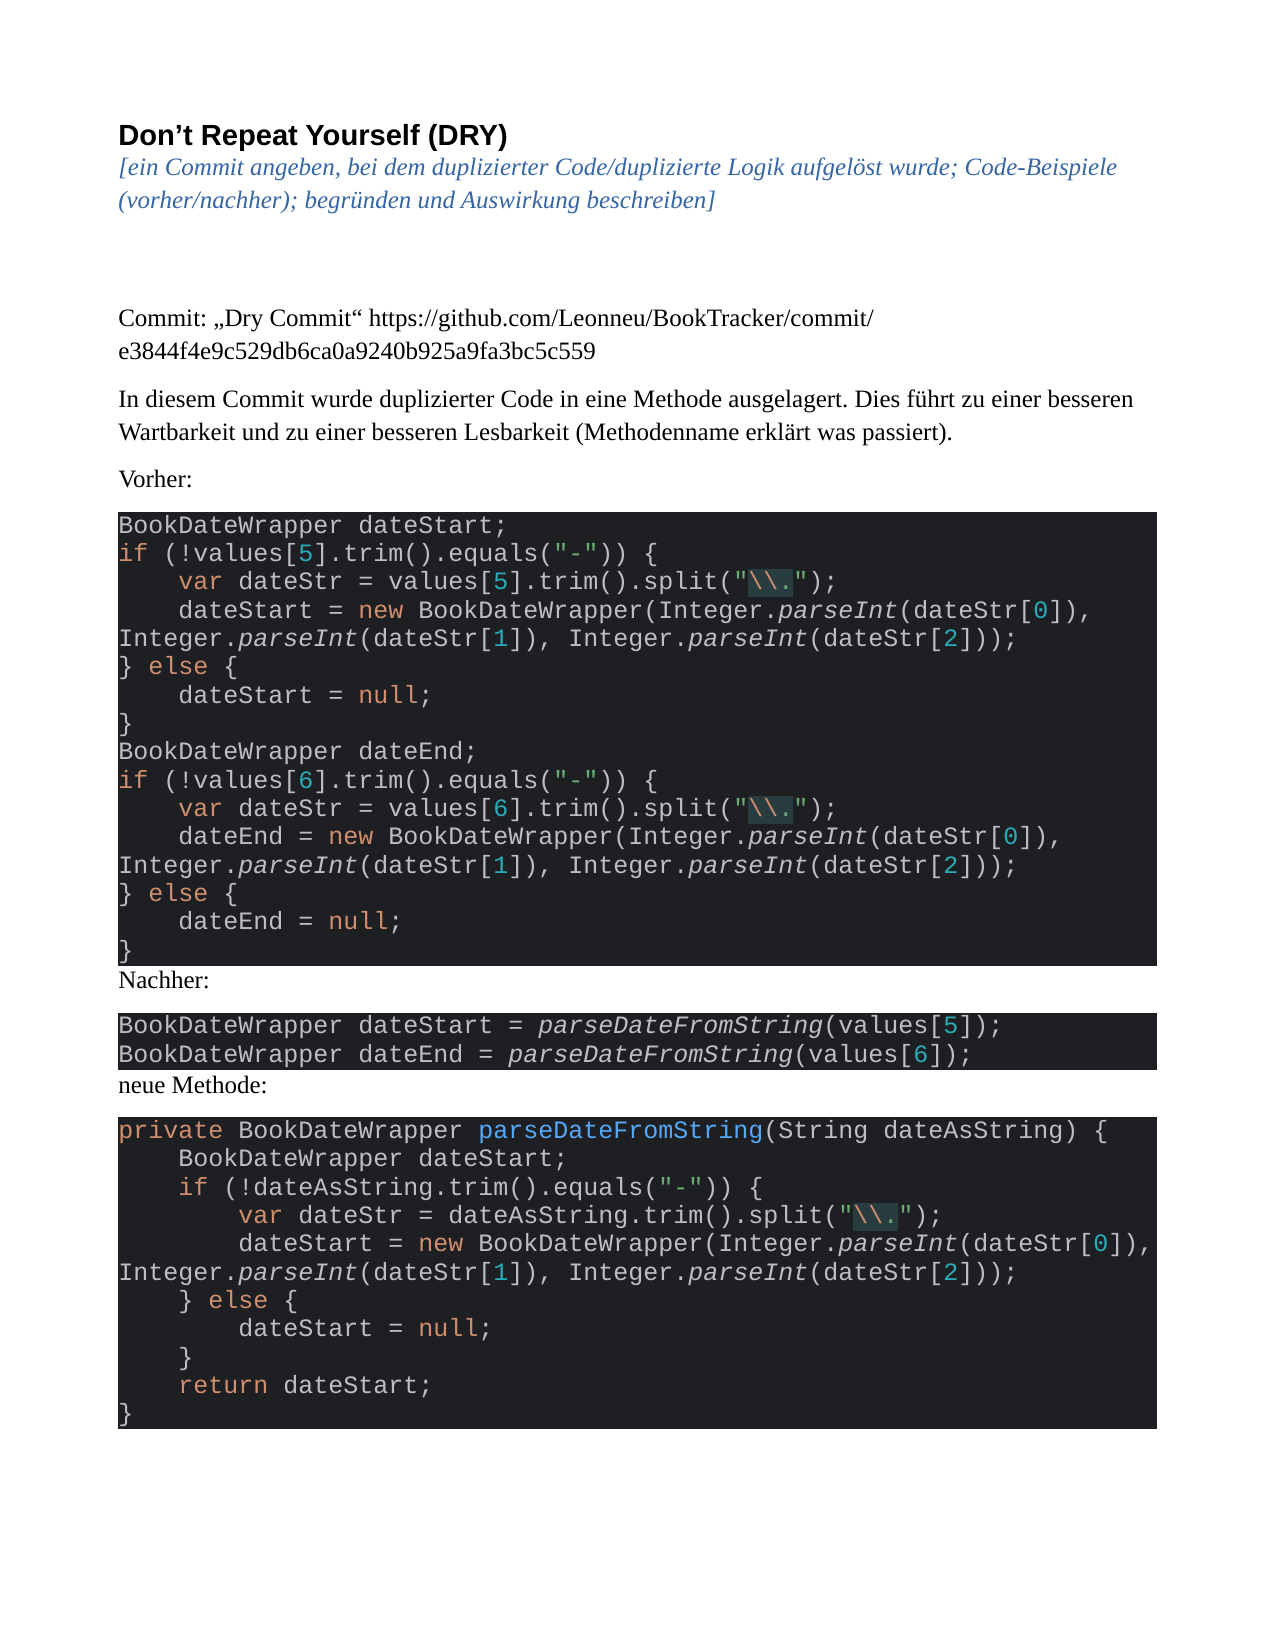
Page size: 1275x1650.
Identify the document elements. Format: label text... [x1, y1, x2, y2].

text [ein Commit angeben, bei dem duplizierter Code/duplizierte Logik aufgelöst wurde; Code-Beispiele (vorher/nachher); begründen und Auswirkung beschreiben] [118, 152, 1157, 213]
text Vorher: [118, 464, 1157, 493]
text neue Methode: [118, 1070, 1157, 1098]
text In diesem Commit wurde duplizierter Code in eine Methode ausgelagert. Dies führt zu einer besseren Wartbarkeit und zu einer besseren Lesbarkeit (Methodenname erklärt was passiert). [118, 384, 1157, 446]
text BookDateWrapper dateStart = parseDateFromString(values[5]); BookDateWrapper dateEnd = parseDateFromString(values[6]); [118, 1013, 1157, 1070]
text Nachher: [118, 966, 1157, 994]
text BookDateWrapper dateStart; if (!values[5].trim().equals("-")) { var dateStr = values[5].trim().split("\\."); dateStart = new BookDateWrapper(Integer.parseInt(dateStr[0]), Integer.parseInt(dateStr[1]), Integer.parseInt(dateStr[2])); } else { dateStart = null; } BookDateWrapper dateEnd; if (!values[6].trim().equals("-")) { var dateStr = values[6].trim().split("\\."); dateEnd = new BookDateWrapper(Integer.parseInt(dateStr[0]), Integer.parseInt(dateStr[1]), Integer.parseInt(dateStr[2])); } else { dateEnd = null; } [118, 512, 1157, 966]
text private BookDateWrapper parseDateFromString(String dateAsString) { BookDateWrapper dateStart; if (!dateAsString.trim().equals("-")) { var dateStr = dateAsString.trim().split("\\."); dateStart = new BookDateWrapper(Integer.parseInt(dateStr[0]), Integer.parseInt(dateStr[1]), Integer.parseInt(dateStr[2])); } else { dateStart = null; } return dateStart; } [118, 1117, 1157, 1429]
text Commit: „Dry Commit“ https://github.com/Leonneu/BookTracker/commit/ e3844f4e9c529db6ca0a9240b925a9fa3bc5c559 [118, 303, 1157, 365]
subtitle Don’t Repeat Yourself (DRY) [118, 118, 1157, 152]
